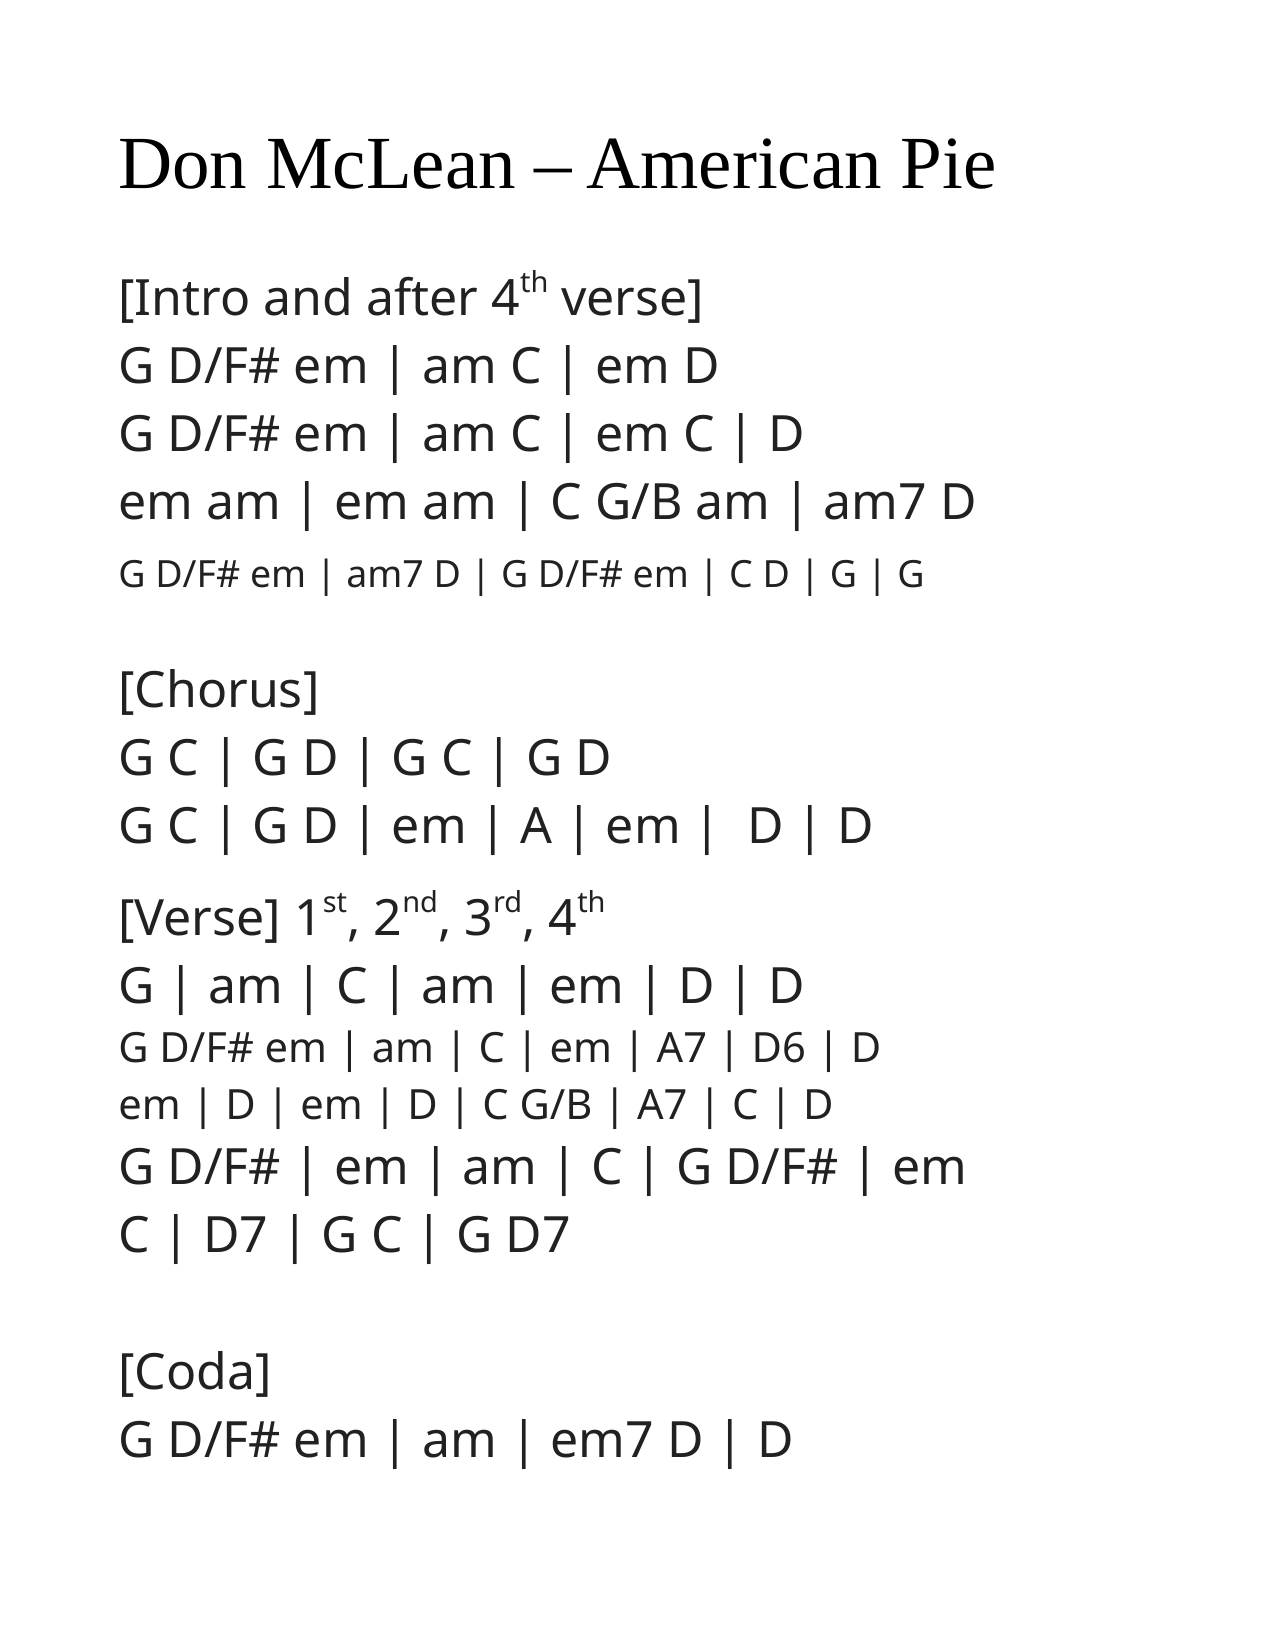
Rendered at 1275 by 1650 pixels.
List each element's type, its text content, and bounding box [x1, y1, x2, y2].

text G C | G D | em | A | em | D | D [118, 790, 1157, 858]
text G D/F# em | am C | em D [118, 330, 1157, 398]
text em am | em am | C G/B am | am7 D [118, 466, 1157, 534]
text C | D7 | G C | G D7 [118, 1199, 1157, 1268]
text G D/F# em | am C | em C | D [118, 398, 1157, 466]
text [Verse] 1st, 2nd, 3rd, 4th [118, 882, 1157, 950]
text G D/F# em | am | C | em | A7 | D6 | D [118, 1018, 1157, 1074]
text G | am | C | am | em | D | D [118, 950, 1157, 1018]
text G D/F# | em | am | C | G D/F# | em [118, 1131, 1157, 1199]
text Don McLean – American Pie [118, 118, 1157, 204]
text G D/F# em | am7 D | G D/F# em | C D | G | G [118, 534, 1157, 602]
text [Chorus] [118, 653, 1157, 722]
text [Intro and after 4th verse] [118, 262, 1157, 330]
text G C | G D | G C | G D [118, 722, 1157, 790]
text em | D | em | D | C G/B | A7 | C | D [118, 1074, 1157, 1131]
text [Coda] [118, 1336, 1157, 1404]
text G D/F# em | am | em7 D | D [118, 1404, 1157, 1472]
